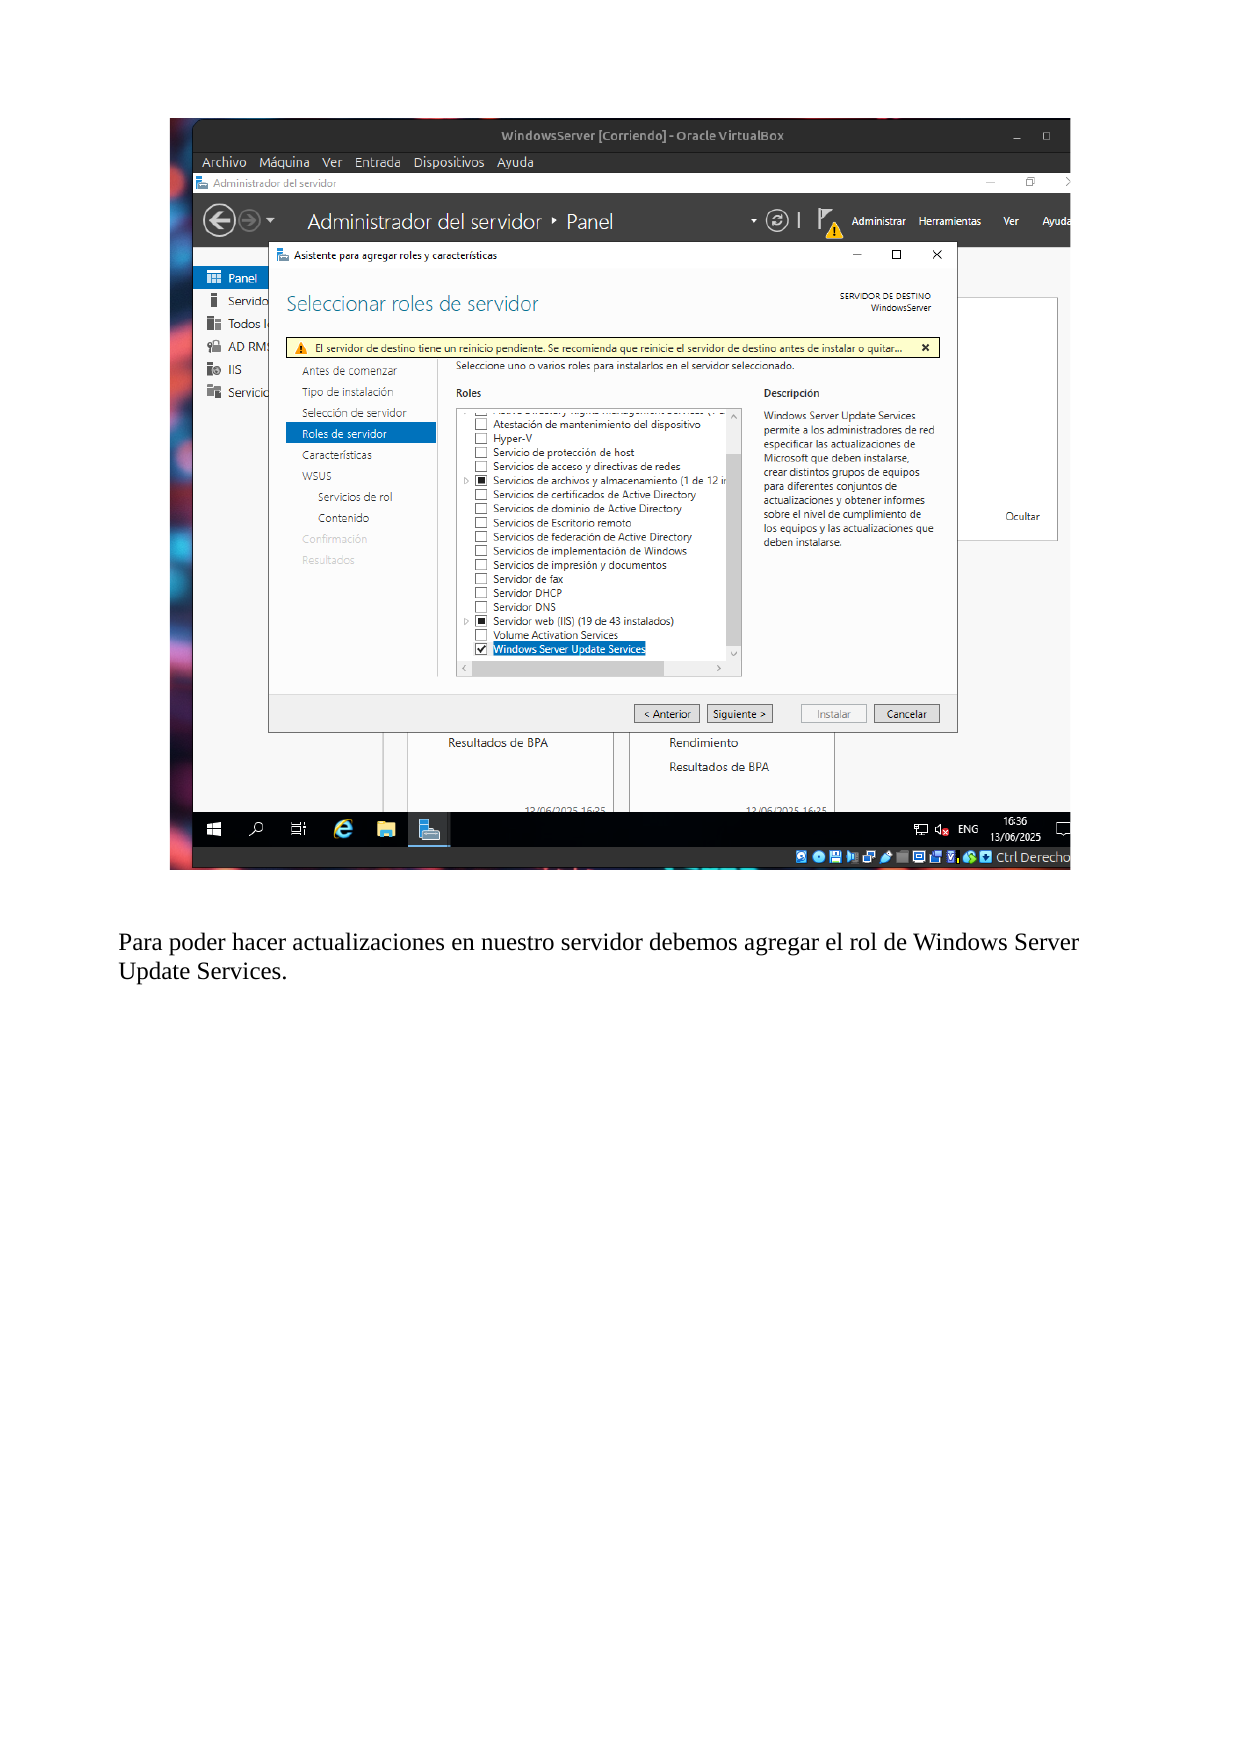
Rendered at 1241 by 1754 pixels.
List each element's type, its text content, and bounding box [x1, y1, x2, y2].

picture [169, 118, 1071, 870]
text Para poder hacer actualizaciones en nuestro servidor debemos agregar el rol de Windows Server Update Services. [118, 927, 1122, 984]
